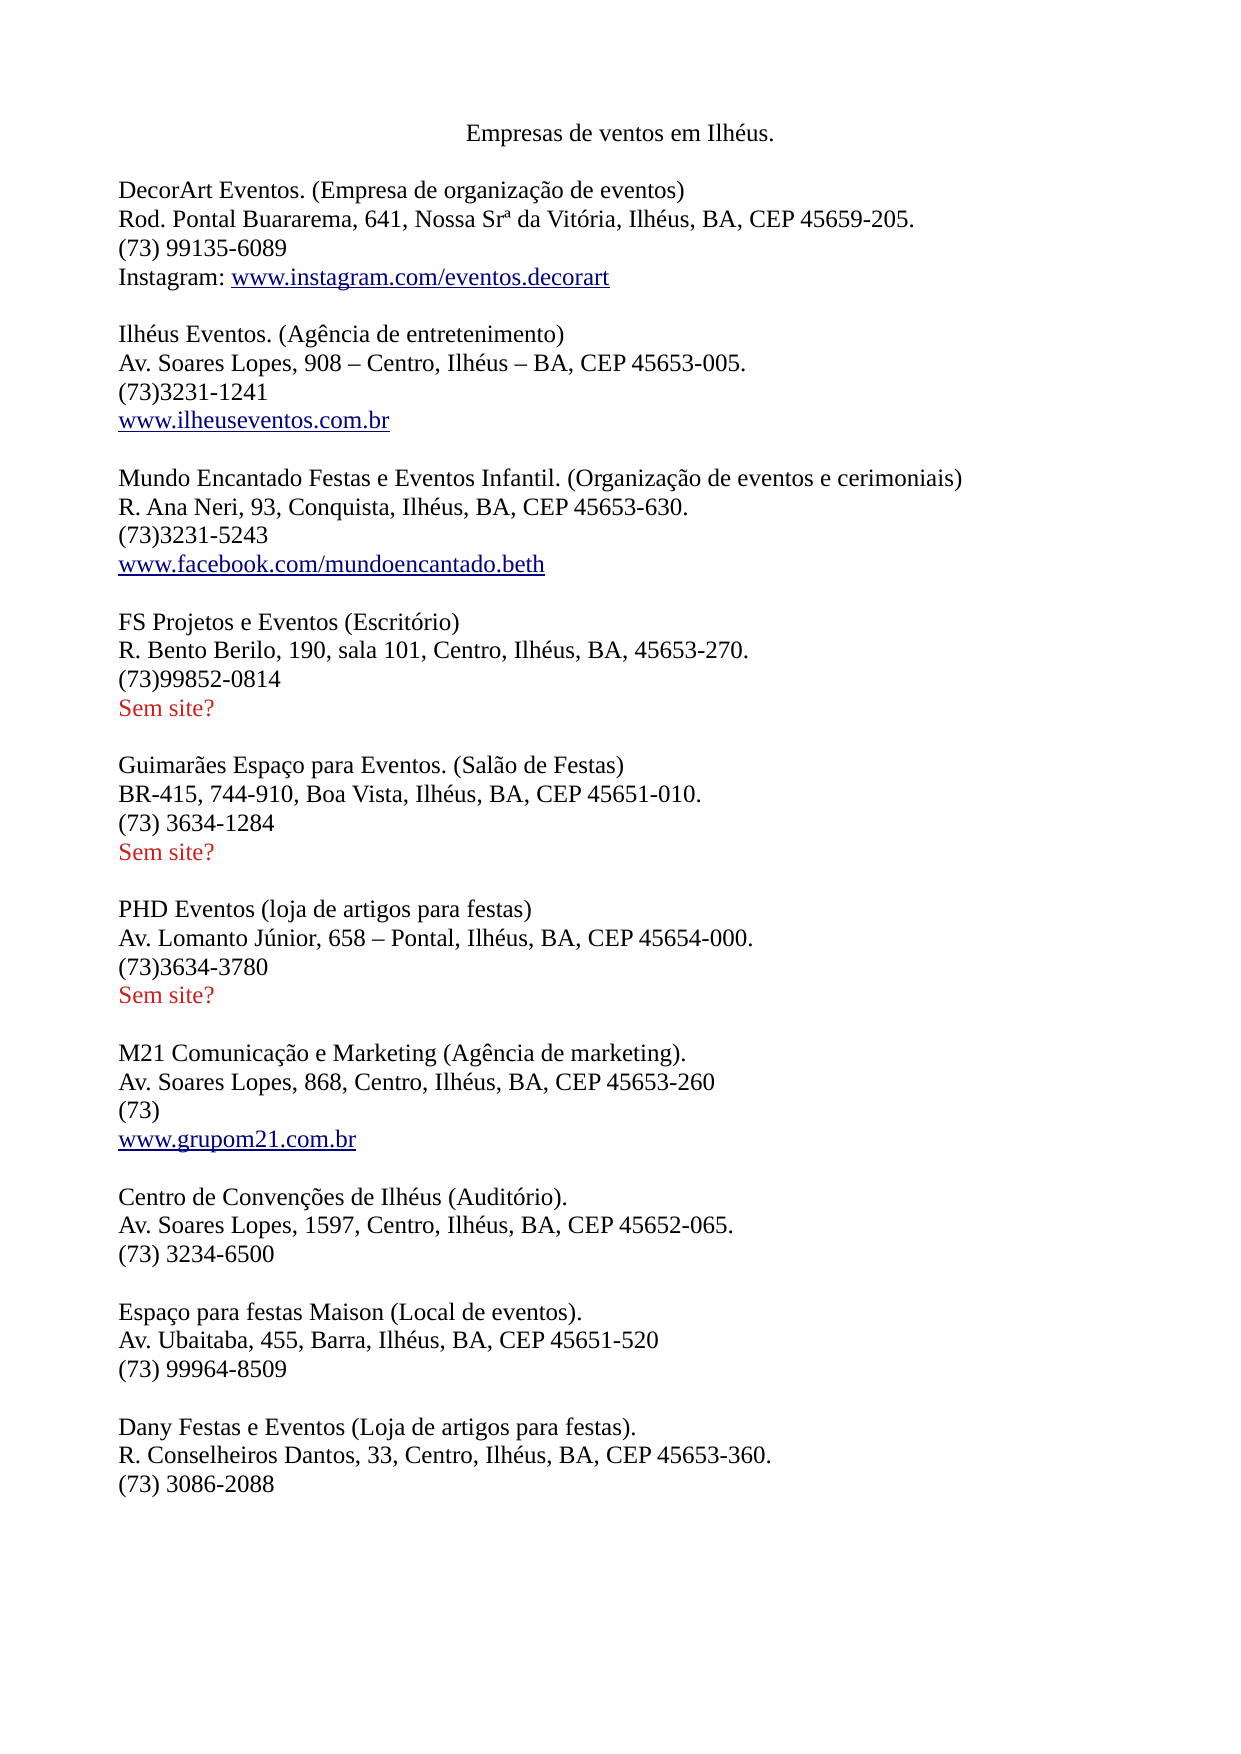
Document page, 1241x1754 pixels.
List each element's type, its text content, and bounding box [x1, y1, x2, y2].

text Dany Festas e Eventos (Loja de artigos para festas). [118, 1412, 1122, 1441]
text (73)3231-1241 [118, 377, 1122, 406]
text Empresas de ventos em Ilhéus. [118, 118, 1122, 147]
text R. Conselheiros Dantos, 33, Centro, Ilhéus, BA, CEP 45653-360. [118, 1441, 1122, 1469]
text (73) 99964-8509 [118, 1354, 1122, 1383]
text Sem site? [118, 693, 1122, 722]
text (73) 99135-6089 [118, 233, 1122, 262]
text www.facebook.com/mundoencantado.beth [118, 549, 1122, 578]
text Espaço para festas Maison (Local de eventos). [118, 1297, 1122, 1326]
text www.ilheuseventos.com.br [118, 406, 1122, 434]
text Av. Ubaitaba, 455, Barra, Ilhéus, BA, CEP 45651-520 [118, 1326, 1122, 1354]
text (73)99852-0814 [118, 664, 1122, 693]
text Sem site? [118, 837, 1122, 866]
text PHD Eventos (loja de artigos para festas) [118, 894, 1122, 923]
text FS Projetos e Eventos (Escritório) [118, 607, 1122, 636]
text Instagram: www.instagram.com/eventos.decorart [118, 262, 1122, 291]
text Av. Soares Lopes, 1597, Centro, Ilhéus, BA, CEP 45652-065. [118, 1211, 1122, 1239]
text Centro de Convenções de Ilhéus (Auditório). [118, 1182, 1122, 1211]
text Av. Soares Lopes, 868, Centro, Ilhéus, BA, CEP 45653-260 [118, 1067, 1122, 1096]
text Ilhéus Eventos. (Agência de entretenimento) [118, 319, 1122, 348]
text R. Ana Neri, 93, Conquista, Ilhéus, BA, CEP 45653-630. [118, 492, 1122, 521]
text R. Bento Berilo, 190, sala 101, Centro, Ilhéus, BA, 45653-270. [118, 636, 1122, 664]
text Guimarães Espaço para Eventos. (Salão de Festas) [118, 751, 1122, 779]
text M21 Comunicação e Marketing (Agência de marketing). [118, 1038, 1122, 1067]
text (73) [118, 1096, 1122, 1124]
text (73) 3634-1284 [118, 808, 1122, 837]
text Mundo Encantado Festas e Eventos Infantil. (Organização de eventos e cerimoniais) [118, 463, 1122, 492]
text Av. Soares Lopes, 908 – Centro, Ilhéus – BA, CEP 45653-005. [118, 348, 1122, 377]
text Sem site? [118, 981, 1122, 1009]
text www.grupom21.com.br [118, 1124, 1122, 1153]
text (73) 3086-2088 [118, 1469, 1122, 1498]
text (73)3231-5243 [118, 521, 1122, 549]
text (73)3634-3780 [118, 952, 1122, 981]
text Av. Lomanto Júnior, 658 – Pontal, Ilhéus, BA, CEP 45654-000. [118, 923, 1122, 952]
text BR-415, 744-910, Boa Vista, Ilhéus, BA, CEP 45651-010. [118, 779, 1122, 808]
text DecorArt Eventos. (Empresa de organização de eventos) [118, 176, 1122, 204]
text Rod. Pontal Buararema, 641, Nossa Srª da Vitória, Ilhéus, BA, CEP 45659-205. [118, 204, 1122, 233]
text (73) 3234-6500 [118, 1239, 1122, 1268]
